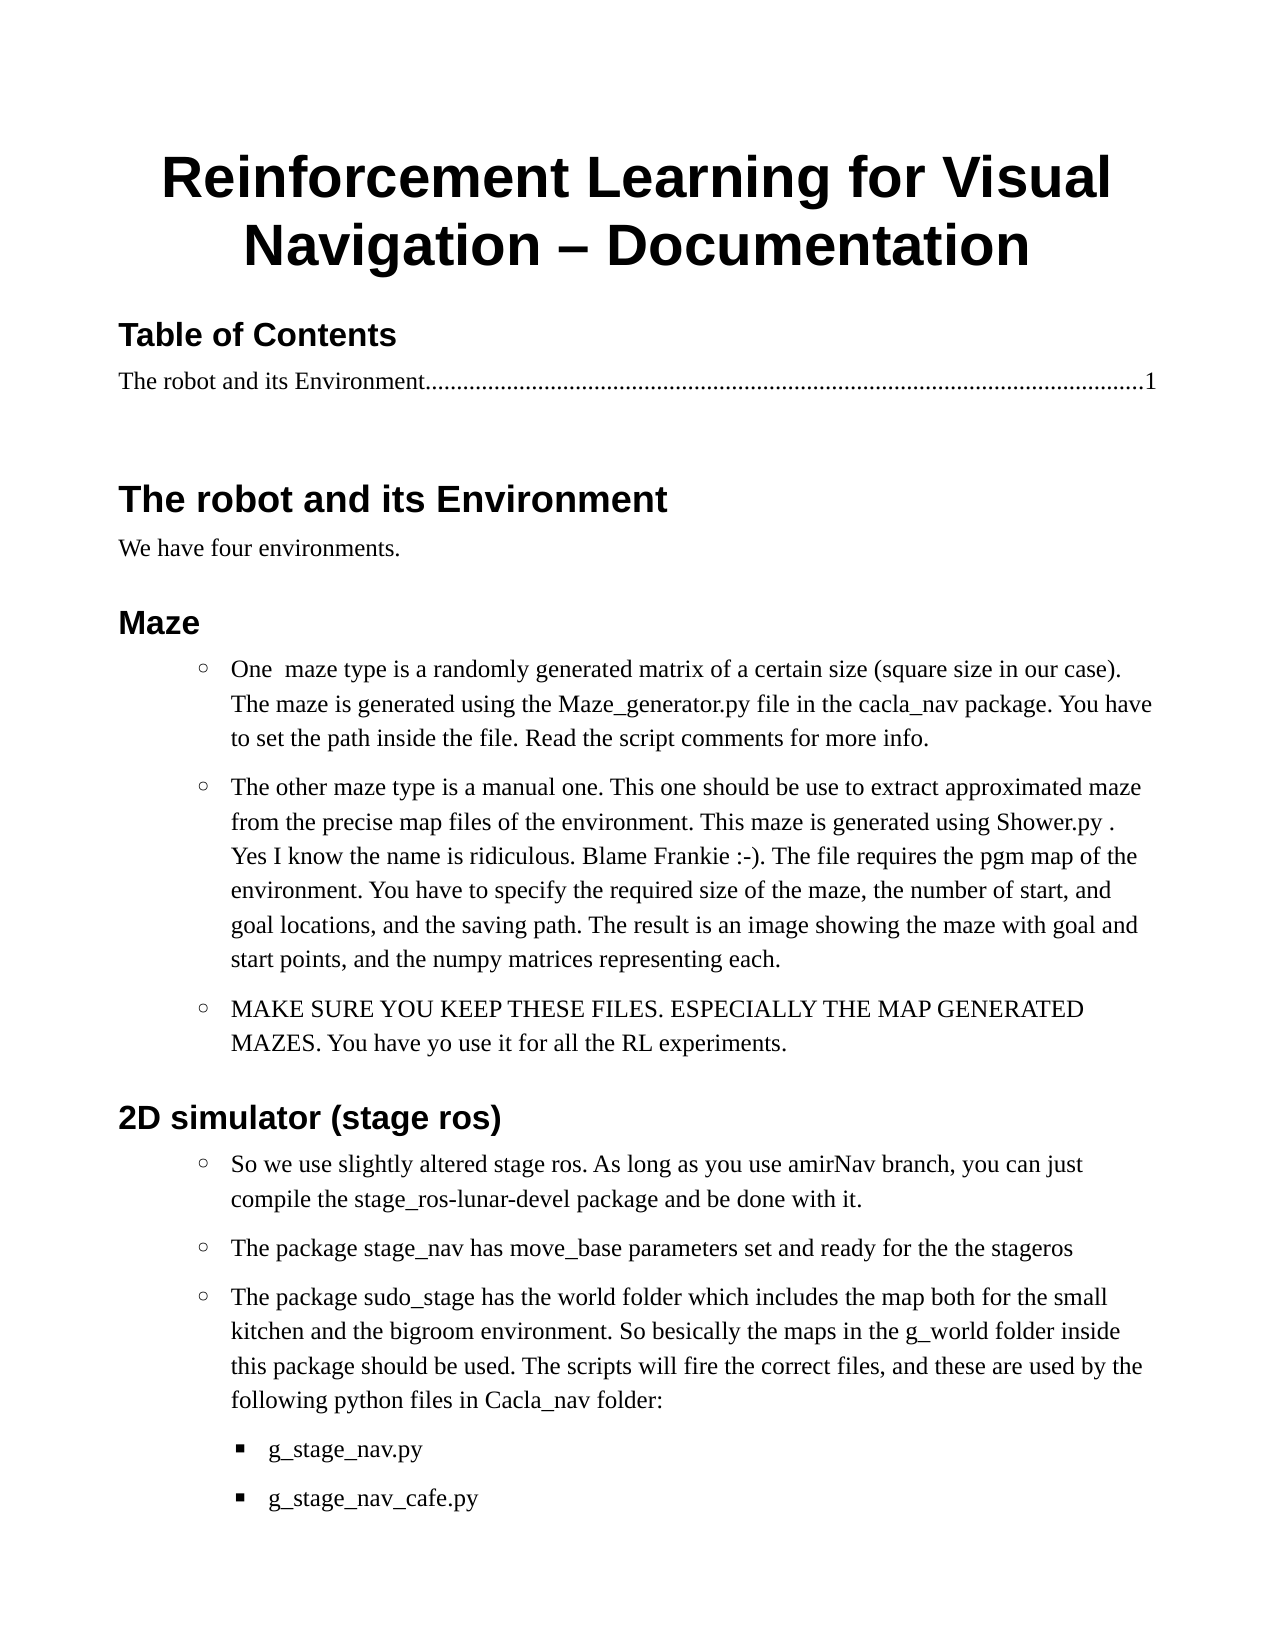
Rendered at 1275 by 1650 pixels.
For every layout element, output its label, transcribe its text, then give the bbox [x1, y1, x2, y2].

subtitle 2D simulator (stage ros) [118, 1098, 1157, 1137]
list The other maze type is a manual one. This one should be use to extract approximated maze from the precise map files of the environment. This maze is generated using Shower.py . Yes I know the name is ridiculous. Blame Frankie :-). The file requires the pgm map of the environment. You have to specify the required size of the maze, the number of start, and goal locations, and the saving path. The result is an image showing the maze with goal and start points, and the numpy matrices representing each. [193, 772, 1157, 973]
list MAKE SURE YOU KEEP THESE FILES. ESPECIALLY THE MAP GENERATED MAZES. You have yo use it for all the RL experiments. [193, 994, 1157, 1057]
text We have four environments. [118, 533, 1157, 562]
list So we use slightly altered stage ros. As long as you use amirNav branch, you can just compile the stage_ros-lunar-devel package and be done with it. [193, 1149, 1157, 1212]
list The package stage_nav has move_base parameters set and ready for the the stageros [193, 1233, 1157, 1261]
text The robot and its Environment 1 [118, 366, 1157, 394]
list One maze type is a randomly generated matrix of a certain size (square size in our case). The maze is generated using the Maze_generator.py file in the cacla_nav package. You have to set the path inside the file. Read the script comments for more info. [193, 654, 1157, 752]
list g_stage_nav.py [231, 1434, 1157, 1463]
list g_stage_nav_cafe.py [231, 1483, 1157, 1512]
subtitle Maze [118, 603, 1157, 642]
subtitle The robot and its Environment [118, 477, 1157, 521]
title Reinforcement Learning for Visual Navigation – Documentation [118, 143, 1157, 277]
subtitle Table of Contents [118, 315, 1157, 353]
list The package sudo_stage has the world folder which includes the map both for the small kitchen and the bigroom environment. So besically the maps in the g_world folder inside this package should be used. The scripts will fire the correct files, and these are used by the following python files in Cacla_nav folder: [193, 1282, 1157, 1414]
